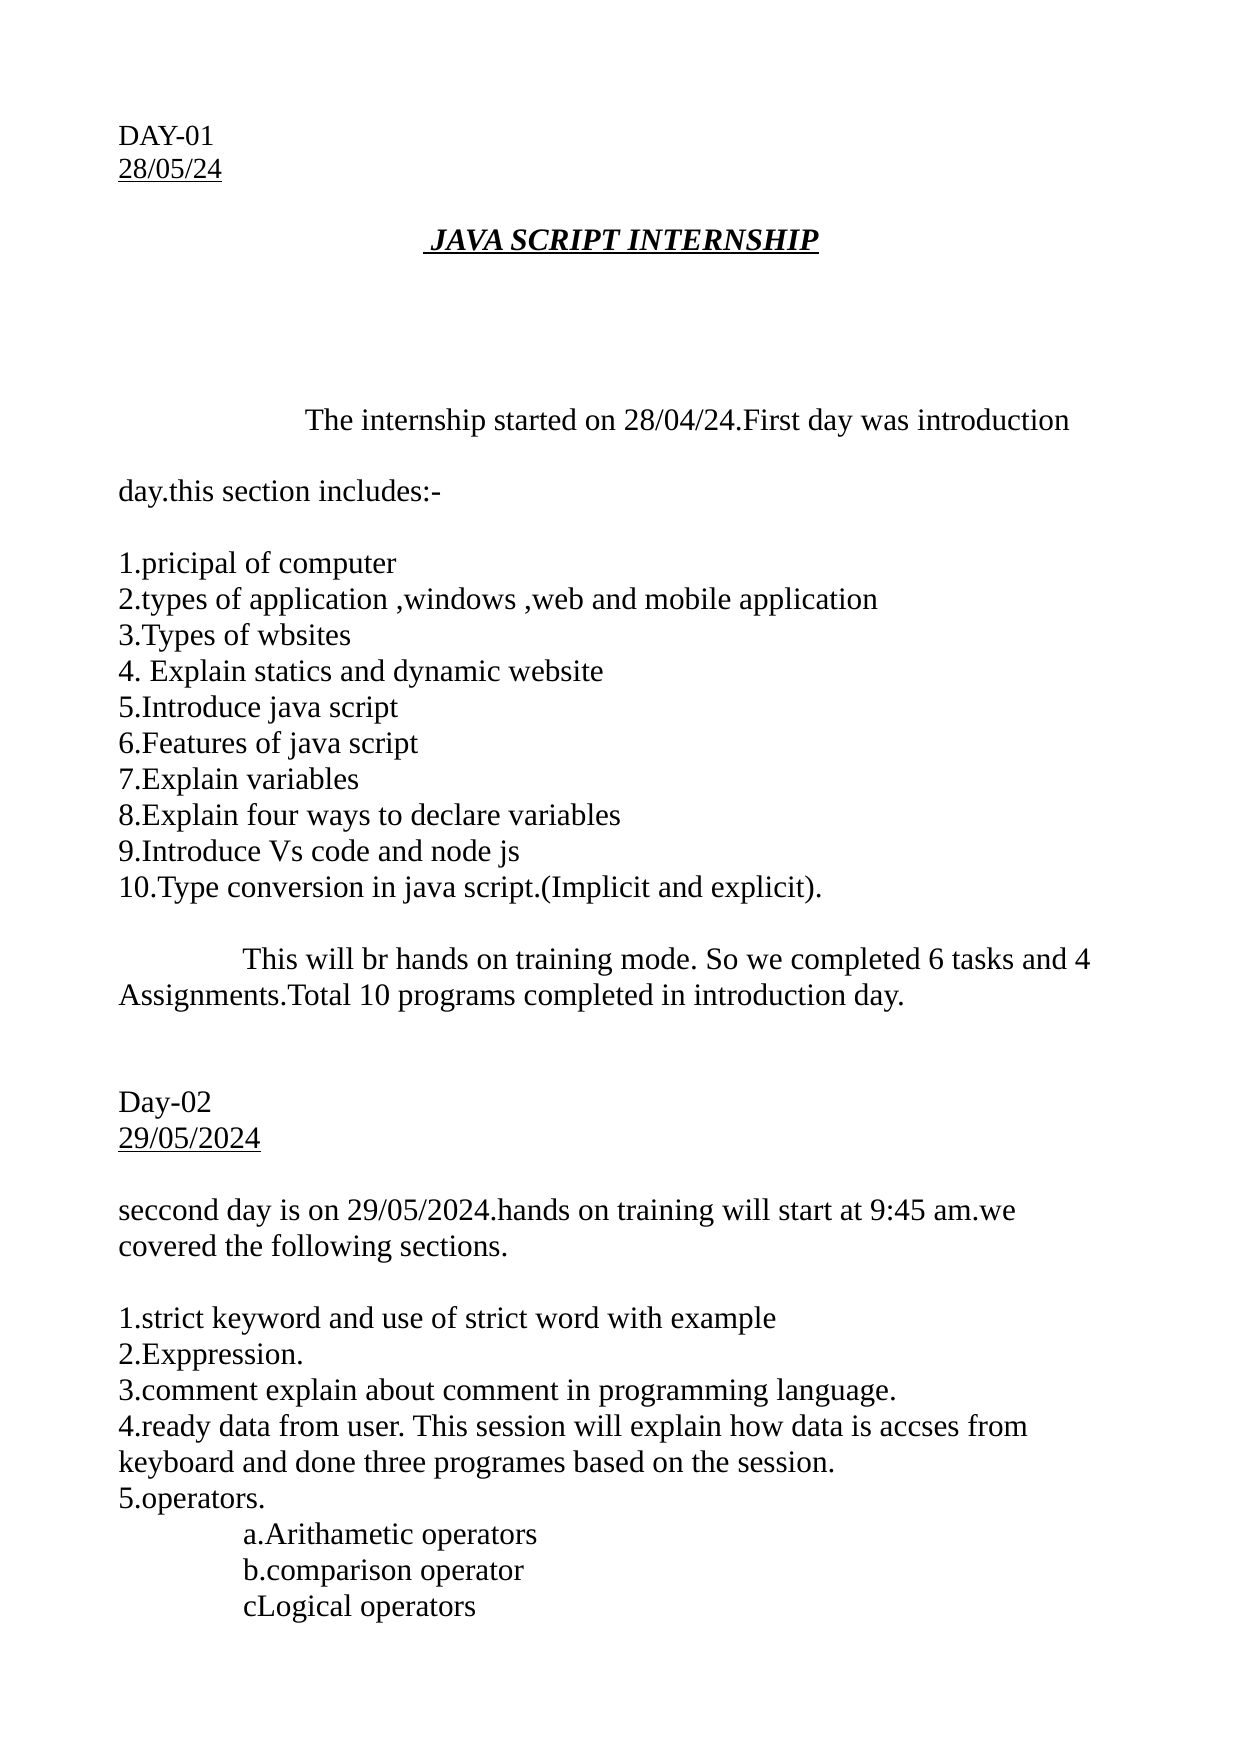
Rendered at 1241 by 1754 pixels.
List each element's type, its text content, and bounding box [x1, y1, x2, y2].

text day.this section includes:- [118, 473, 1122, 509]
text JAVA SCRIPT INTERNSHIP [118, 221, 1122, 257]
text 2.Exppression. [118, 1335, 1122, 1371]
text 8.Explain four ways to declare variables [118, 796, 1122, 832]
text 10.Type conversion in java script.(Implicit and explicit). [118, 868, 1122, 904]
text cLogical operators [118, 1587, 1122, 1623]
text DAY-01 [118, 118, 1122, 152]
text 7.Explain variables [118, 760, 1122, 796]
text 29/05/2024 [118, 1119, 1122, 1156]
text 2.types of application ,windows ,web and mobile application [118, 581, 1122, 616]
text 6.Features of java script [118, 724, 1122, 760]
text 5.operators. [118, 1479, 1122, 1515]
text 4. Explain statics and dynamic website [118, 652, 1122, 688]
text 28/05/24 [118, 152, 1122, 185]
text 3.comment explain about comment in programming language. [118, 1371, 1122, 1407]
text 9.Introduce Vs code and node js [118, 832, 1122, 868]
text 5.Introduce java script [118, 688, 1122, 724]
text 1.strict keyword and use of strict word with example [118, 1299, 1122, 1335]
text 3.Types of wbsites [118, 616, 1122, 652]
text 1.pricipal of computer [118, 544, 1122, 581]
text seccond day is on 29/05/2024.hands on training will start at 9:45 am.we covered the following sections. [118, 1191, 1122, 1263]
text Day-02 [118, 1084, 1122, 1119]
text 4.ready data from user. This session will explain how data is accses from keyboard and done three programes based on the session. [118, 1407, 1122, 1479]
text This will br hands on training mode. So we completed 6 tasks and 4 Assignments.Total 10 programs completed in introduction day. [118, 940, 1122, 1012]
text a.Arithametic operators [118, 1515, 1122, 1551]
text b.comparison operator [118, 1551, 1122, 1587]
text The internship started on 28/04/24.First day was introduction [118, 401, 1122, 437]
